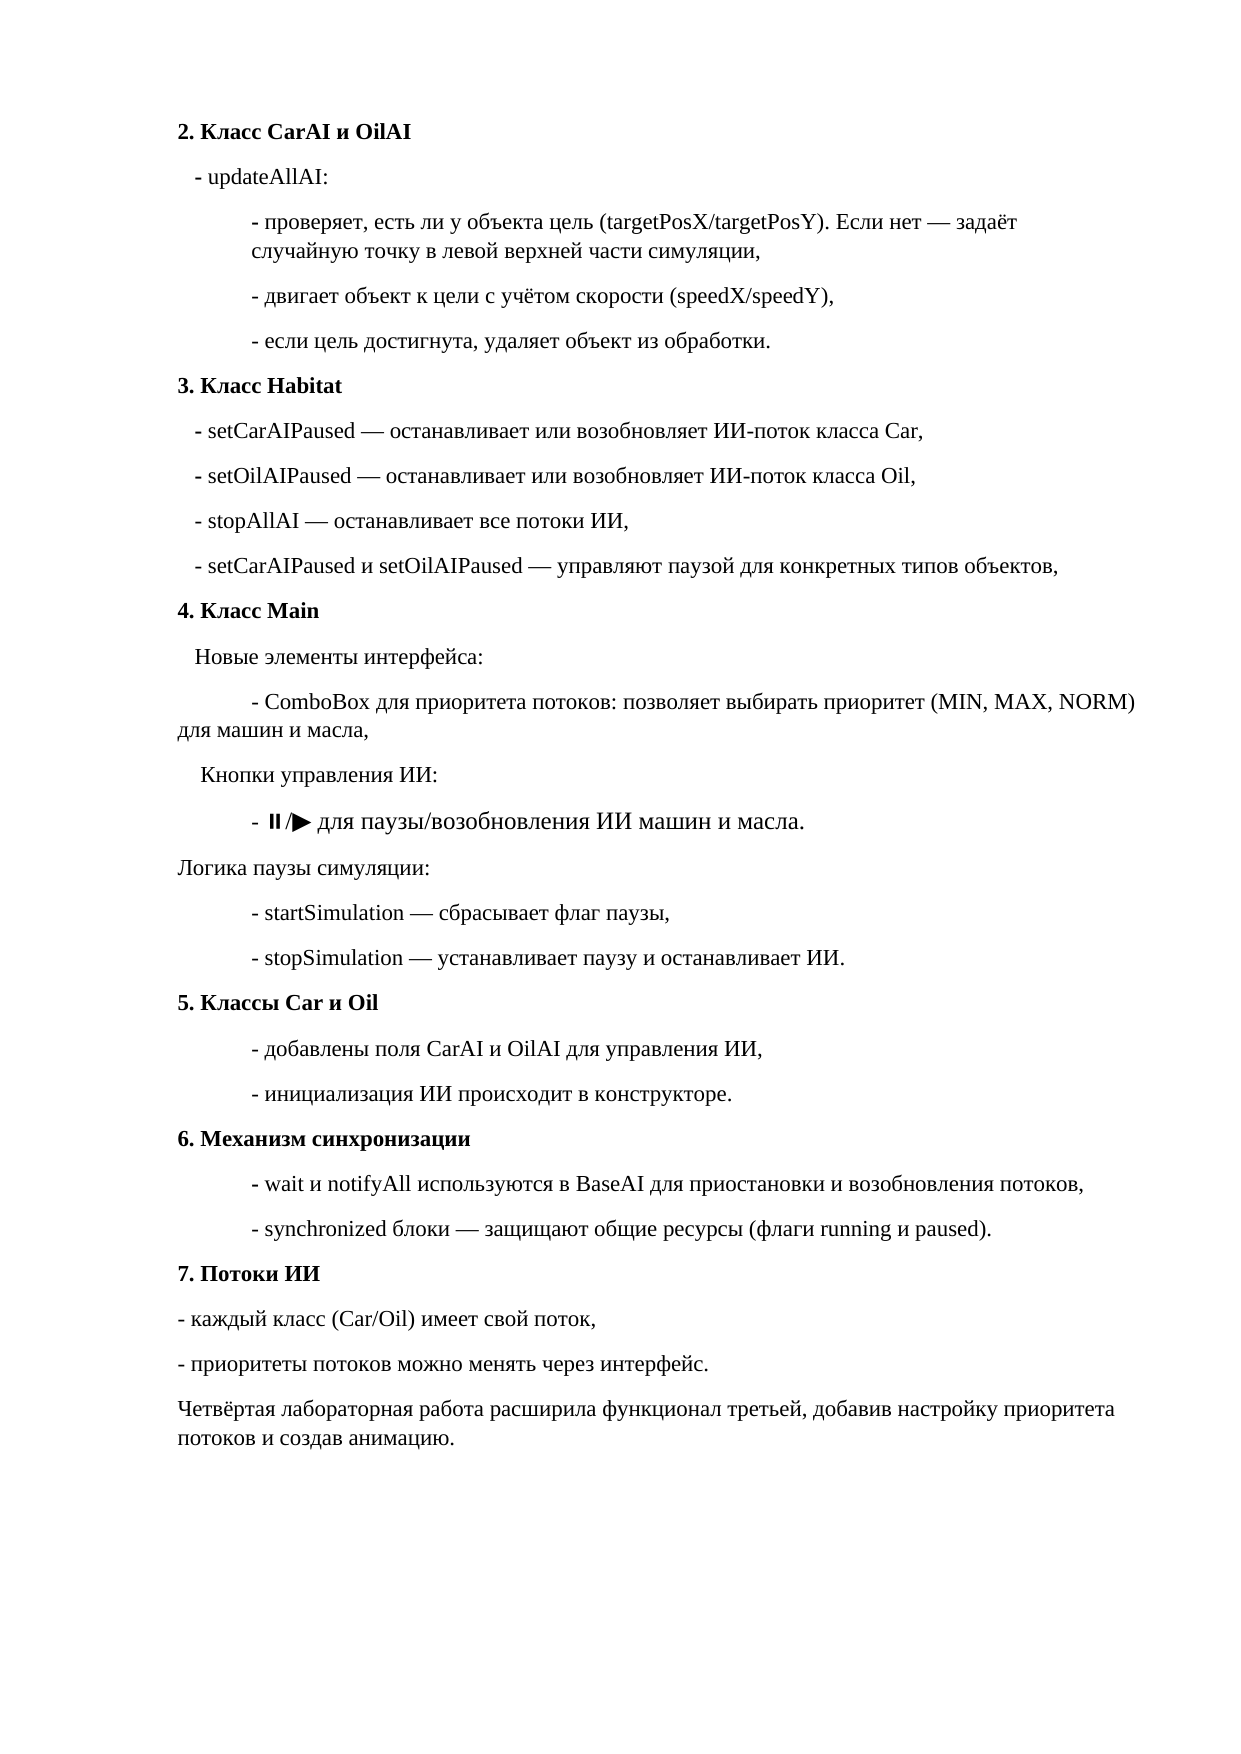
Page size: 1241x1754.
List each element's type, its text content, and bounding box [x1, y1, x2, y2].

text - wait и notifyAll используются в BaseAI для приостановки и возобновления потоков, [177, 1170, 1152, 1196]
text - инициализация ИИ происходит в конструкторе. [177, 1080, 1152, 1106]
text 7. Потоки ИИ [177, 1260, 1152, 1286]
text 6. Механизм синхронизации [177, 1125, 1152, 1151]
text - setOilAIPaused — останавливает или возобновляет ИИ-поток класса Oil, [177, 462, 1152, 489]
text Логика паузы симуляции: [177, 854, 1152, 881]
text 5. Классы Car и Oil [177, 989, 1152, 1016]
text - stopAllAI — останавливает все потоки ИИ, [177, 507, 1152, 534]
text - setCarAIPaused — останавливает или возобновляет ИИ-поток класса Car, [177, 417, 1152, 443]
text - проверяет, есть ли у объекта цель (targetPosX/targetPosY). Если нет — задаёт случайную точку в левой верхней части симуляции, [177, 208, 1152, 263]
text - updateAllAI: [177, 163, 1152, 189]
text Новые элементы интерфейса: [177, 643, 1152, 669]
text - synchronized блоки — защищают общие ресурсы (флаги running и paused). [177, 1215, 1152, 1241]
text - stopSimulation — устанавливает паузу и останавливает ИИ. [177, 944, 1152, 971]
text 3. Класс Habitat [177, 372, 1152, 398]
text - ComboBox для приоритета потоков: позволяет выбирать приоритет (MIN, MAX, NORM) для машин и масла, [177, 688, 1152, 743]
text - ⏸/▶ для паузы/возобновления ИИ машин и масла. [177, 806, 1152, 835]
text 4. Класс Main [177, 598, 1152, 624]
text - приоритеты потоков можно менять через интерфейс. [177, 1350, 1152, 1377]
text 2. Класс CarAI и OilAI [177, 118, 1152, 144]
text - startSimulation — сбрасывает флаг паузы, [177, 899, 1152, 926]
text Кнопки управления ИИ: [177, 761, 1152, 788]
text - setCarAIPaused и setOilAIPaused — управляют паузой для конкретных типов объектов, [177, 552, 1152, 579]
text Четвёртая лабораторная работа расширила функционал третьей, добавив настройку приоритета потоков и создав анимацию. [177, 1395, 1152, 1450]
text - если цель достигнута, удаляет объект из обработки. [177, 327, 1152, 353]
text - двигает объект к цели с учётом скорости (speedX/speedY), [177, 282, 1152, 308]
text - добавлены поля CarAI и OilAI для управления ИИ, [177, 1034, 1152, 1061]
text - каждый класс (Car/Oil) имеет свой поток, [177, 1305, 1152, 1332]
